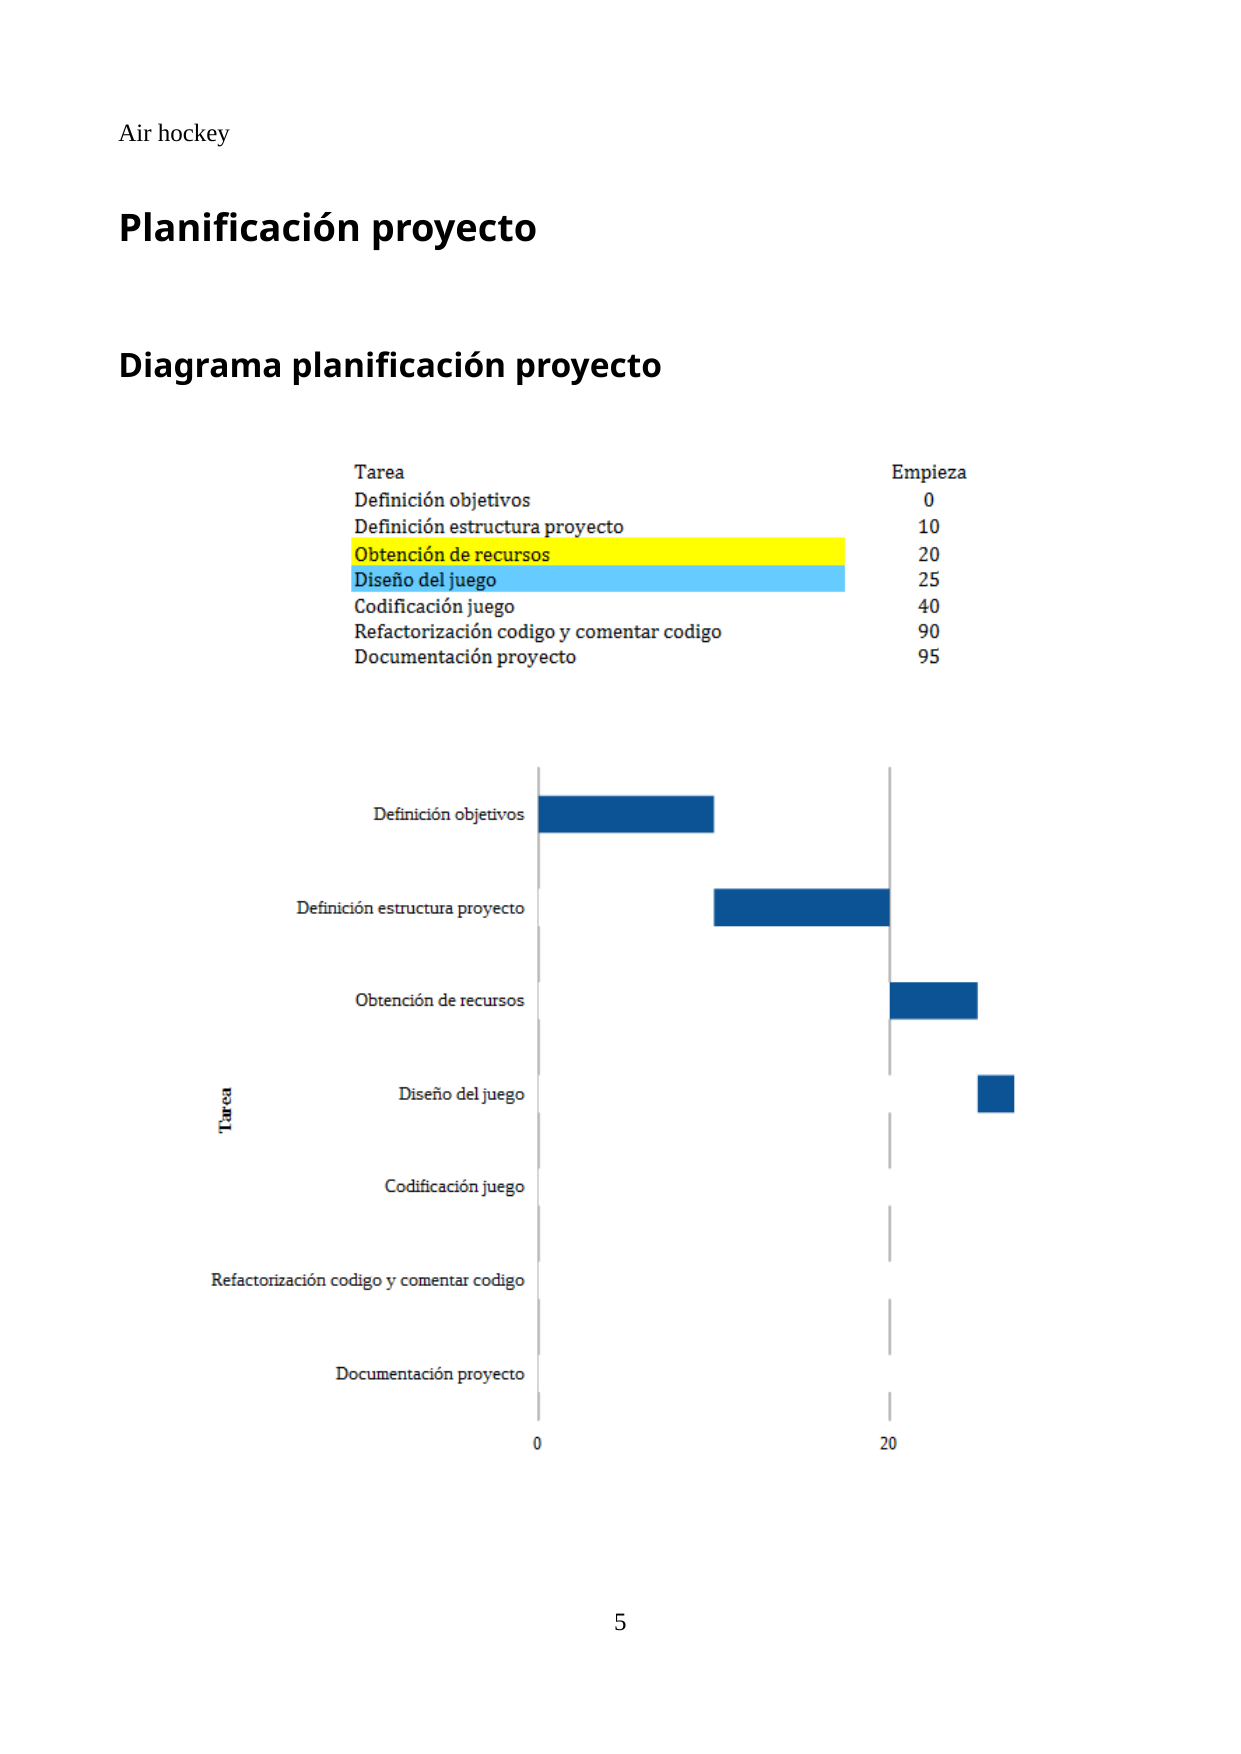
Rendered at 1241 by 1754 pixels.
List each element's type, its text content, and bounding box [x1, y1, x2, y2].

picture [178, 455, 1062, 1479]
subtitle Diagrama planificación proyecto [118, 342, 1122, 387]
subtitle Planificación proyecto [118, 201, 1122, 253]
